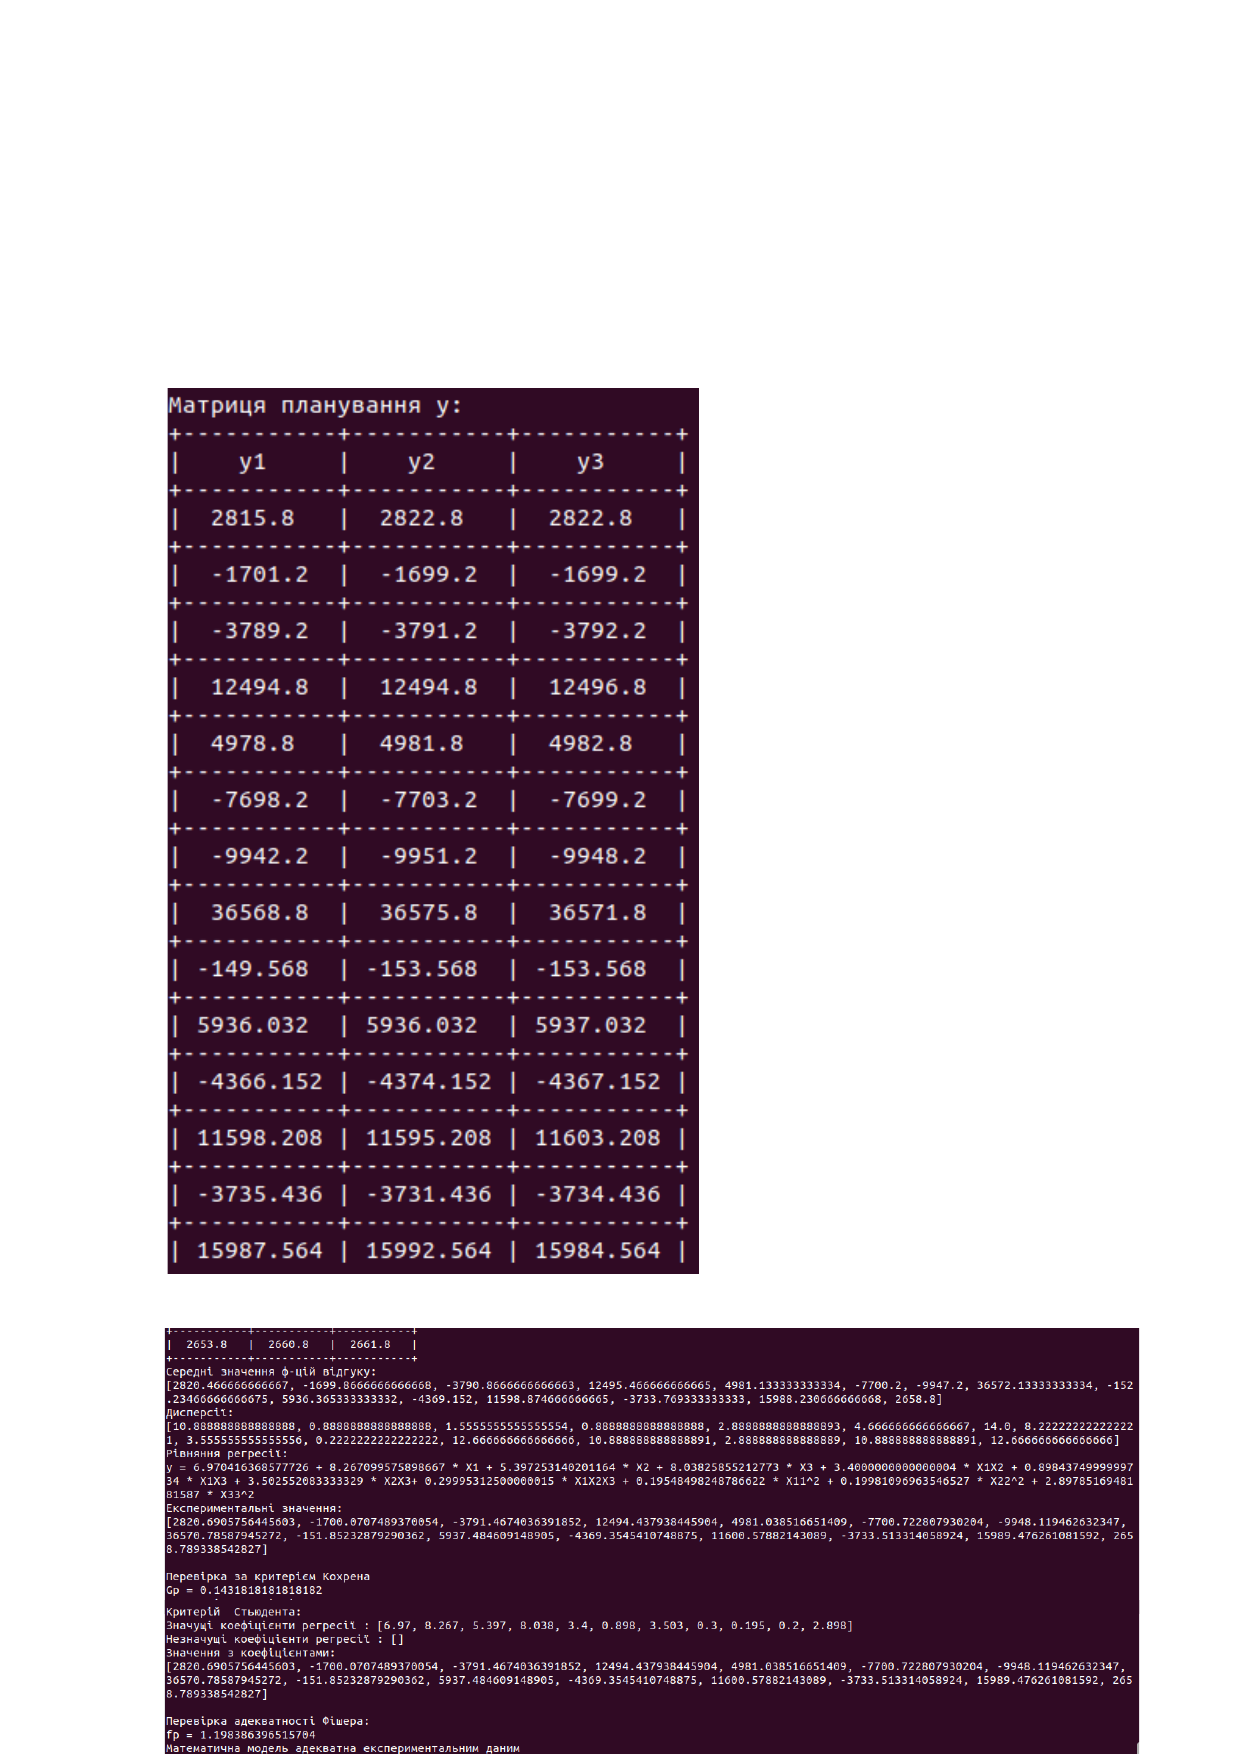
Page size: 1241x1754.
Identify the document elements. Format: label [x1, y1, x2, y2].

picture [164, 1328, 1140, 1754]
picture [167, 388, 699, 1274]
